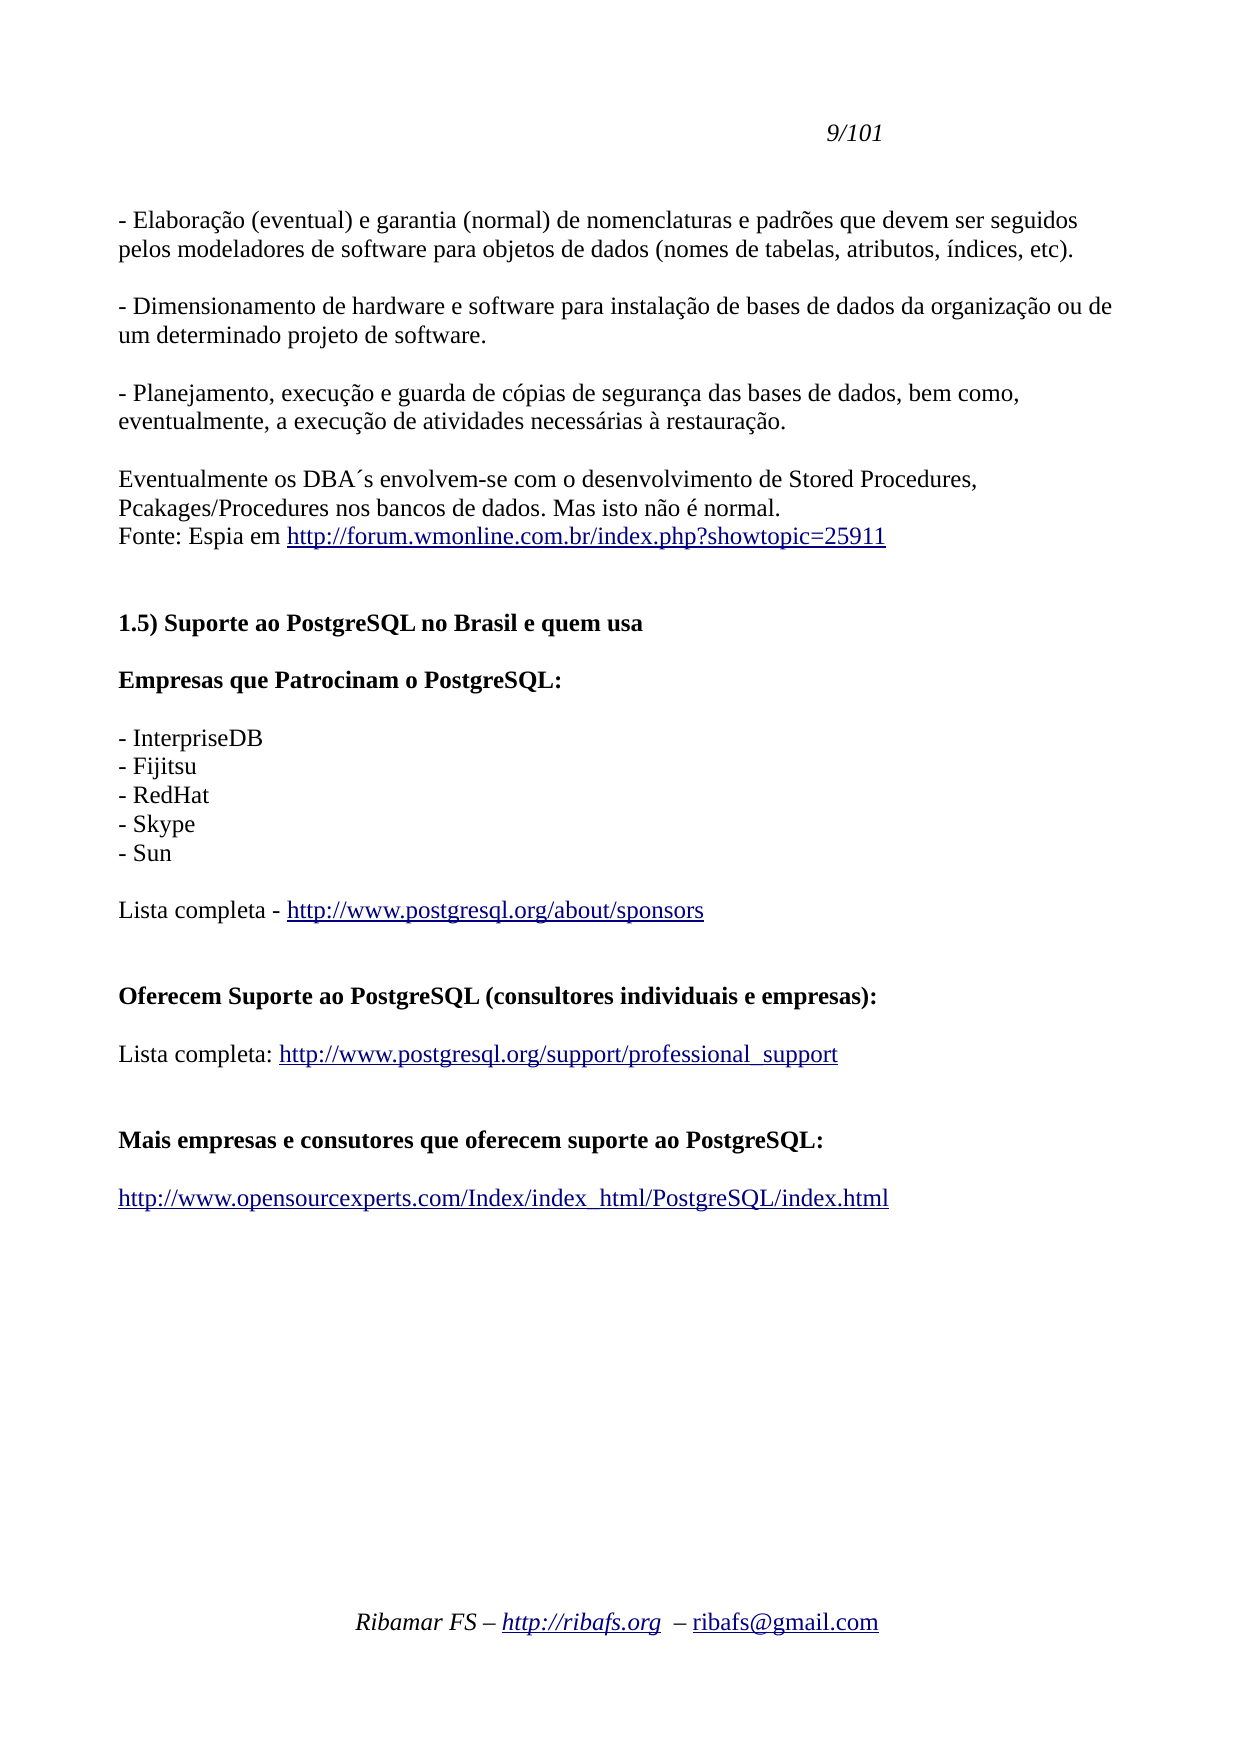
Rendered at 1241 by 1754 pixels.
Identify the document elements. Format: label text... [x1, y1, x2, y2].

text - Skype [118, 809, 1122, 838]
text - Fijitsu [118, 751, 1122, 780]
text - RedHat [118, 780, 1122, 809]
text http://www.opensourcexperts.com/Index/index_html/PostgreSQL/index.html [118, 1183, 1122, 1211]
text - InterpriseDB [118, 723, 1122, 751]
text 1.5) Suporte ao PostgreSQL no Brasil e quem usa [118, 608, 1122, 665]
text - Elaboração (eventual) e garantia (normal) de nomenclaturas e padrões que devem ser seguidos pelos modeladores de software para objetos de dados (nomes de tabelas, atributos, índices, etc). [118, 205, 1122, 263]
text - Planejamento, execução e guarda de cópias de segurança das bases de dados, bem como, eventualmente, a execução de atividades necessárias à restauração. [118, 378, 1122, 435]
text Mais empresas e consutores que oferecem suporte ao PostgreSQL: [118, 1125, 1122, 1154]
text Empresas que Patrocinam o PostgreSQL: [118, 665, 1122, 694]
text Eventualmente os DBA´s envolvem-se com o desenvolvimento de Stored Procedures, Pcakages/Procedures nos bancos de dados. Mas isto não é normal. [118, 464, 1122, 521]
text - Dimensionamento de hardware e software para instalação de bases de dados da organização ou de um determinado projeto de software. [118, 291, 1122, 349]
text Lista completa: http://www.postgresql.org/support/professional_support [118, 1039, 1122, 1068]
text Oferecem Suporte ao PostgreSQL (consultores individuais e empresas): [118, 981, 1122, 1010]
text Fonte: Espia em http://forum.wmonline.com.br/index.php?showtopic=25911 [118, 521, 1122, 550]
text - Sun [118, 838, 1122, 866]
text Lista completa - http://www.postgresql.org/about/sponsors [118, 895, 1122, 924]
